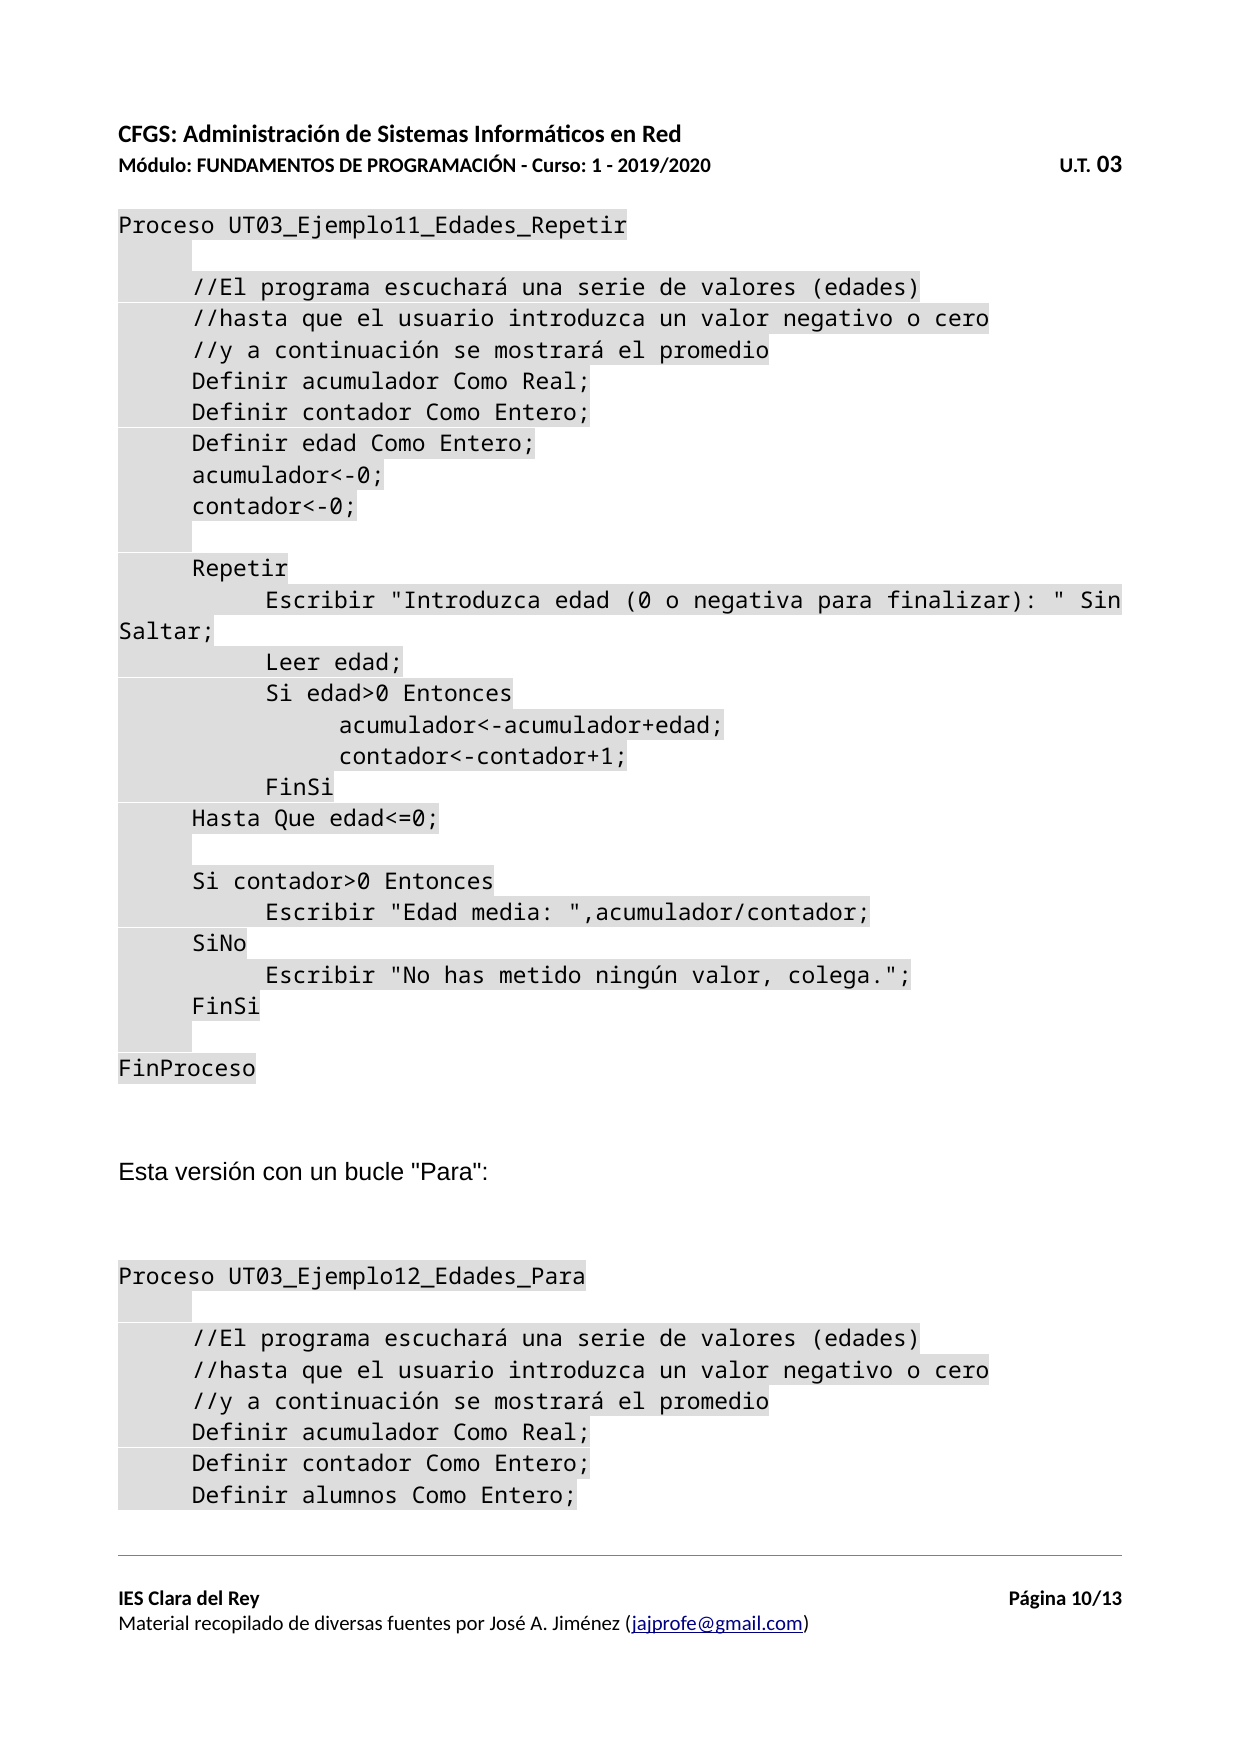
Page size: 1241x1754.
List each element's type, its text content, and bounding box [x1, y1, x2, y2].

text Leer edad; [403, 646, 1122, 677]
text Proceso UT03_Ejemplo12_Edades_Para [586, 1260, 1122, 1291]
text Esta versión con un bucle "Para": [118, 1157, 1122, 1186]
text //y a continuación se mostrará el promedio [769, 334, 1122, 365]
text Escribir "No has metido ningún valor, colega."; [911, 959, 1122, 990]
text //hasta que el usuario introduzca un valor negativo o cero [989, 1354, 1122, 1385]
text Hasta Que edad<=0; [118, 802, 1122, 834]
text Si contador>0 Entonces [494, 865, 1122, 896]
text //El programa escuchará una serie de valores (edades) [118, 1322, 1122, 1354]
text //El programa escuchará una serie de valores (edades) [920, 271, 1122, 302]
text FinSi [334, 771, 1122, 802]
text acumulador<-acumulador+edad; [724, 709, 1122, 740]
text Proceso UT03_Ejemplo11_Edades_Repetir [627, 209, 1122, 240]
text contador<-contador+1; [627, 740, 1122, 771]
text //y a continuación se mostrará el promedio [769, 1385, 1122, 1416]
text //hasta que el usuario introduzca un valor negativo o cero [118, 302, 1122, 334]
text Escribir "Introduzca edad (0 o negativa para finalizar): " Sin Saltar; [214, 615, 1122, 646]
text Definir contador Como Entero; [590, 396, 1122, 427]
text Definir acumulador Como Real; [590, 365, 1122, 396]
text contador<-0; [357, 490, 1122, 521]
text Definir acumulador Como Real; [590, 1416, 1122, 1447]
text FinProceso [118, 1052, 1122, 1084]
text Si edad>0 Entonces [118, 677, 1122, 709]
text Escribir "Edad media: ",acumulador/contador; [870, 896, 1122, 927]
text Definir edad Como Entero; [118, 427, 1122, 459]
text Repetir [118, 552, 1122, 584]
text acumulador<-0; [384, 459, 1122, 490]
text FinSi [260, 990, 1122, 1021]
text Definir contador Como Entero; [118, 1447, 1122, 1479]
text SiNo [118, 927, 1122, 959]
text Definir alumnos Como Entero; [577, 1479, 1122, 1510]
